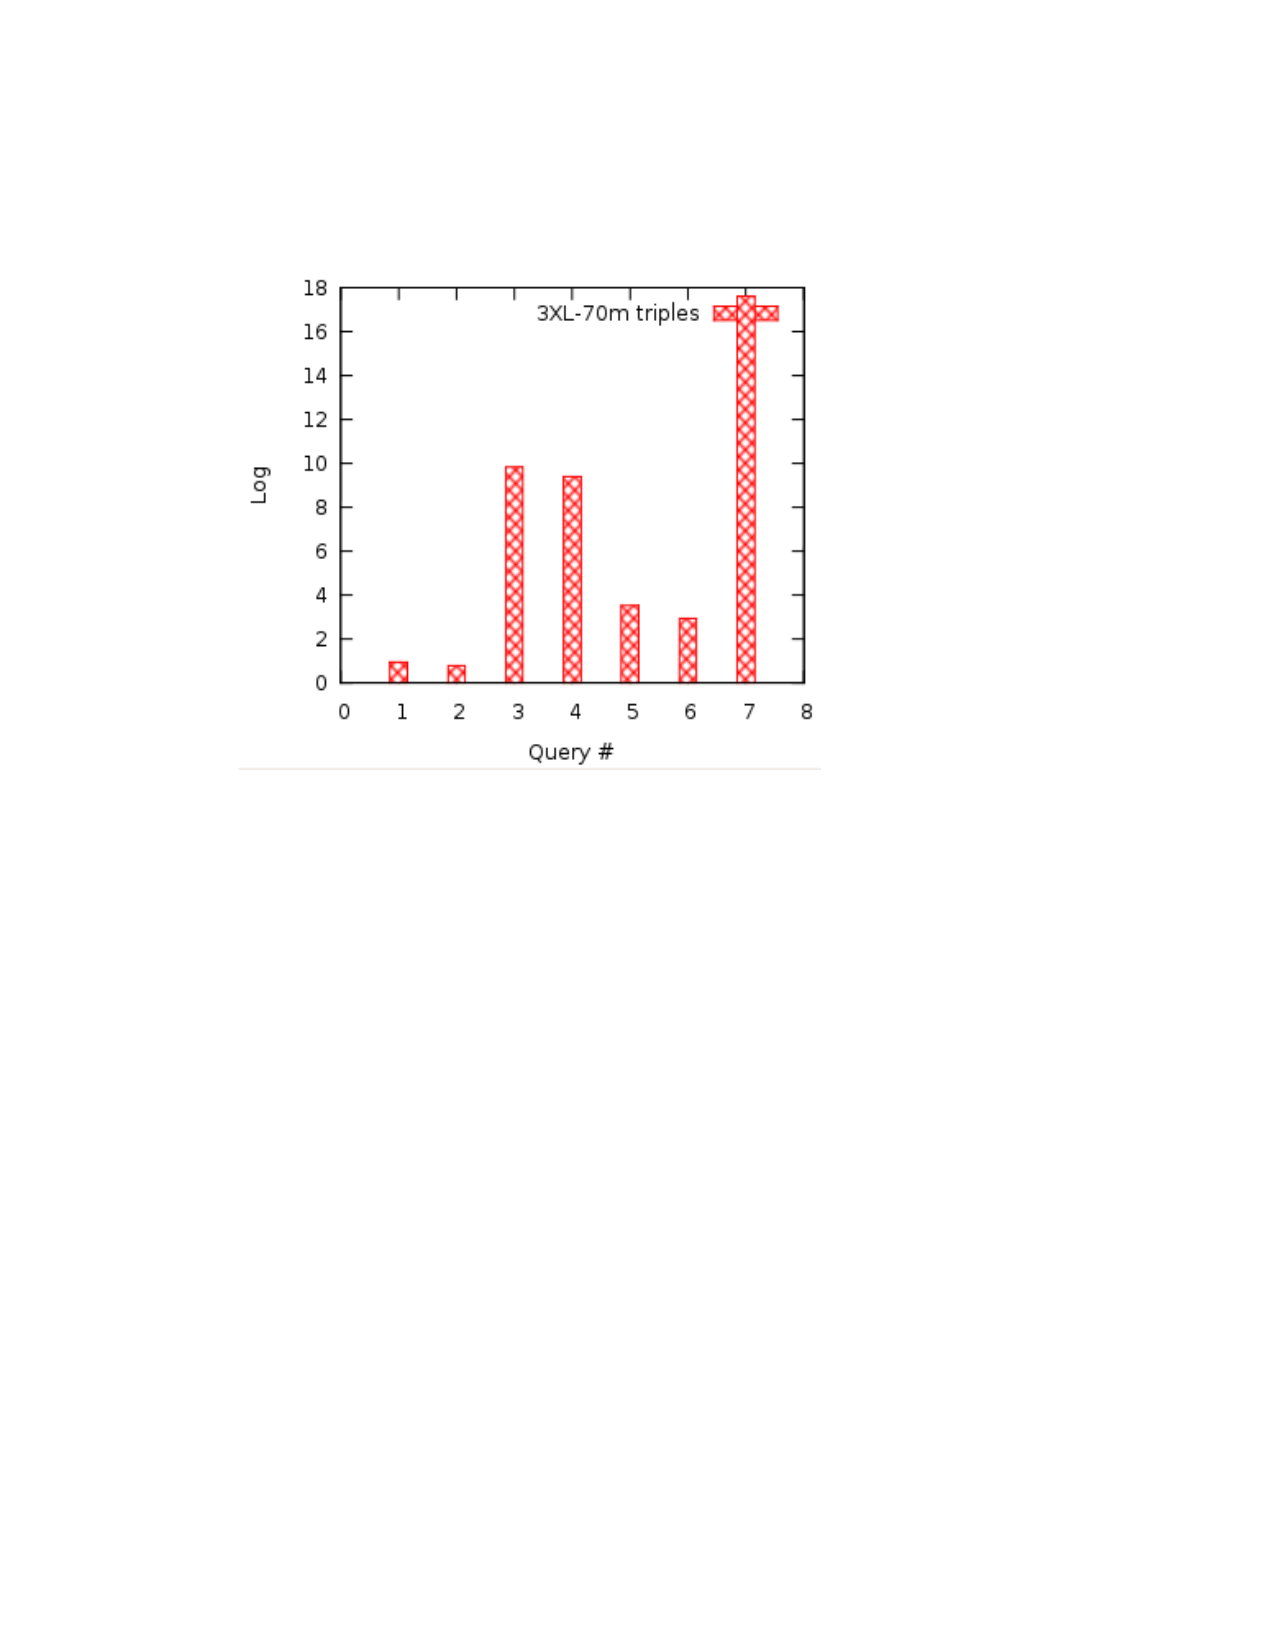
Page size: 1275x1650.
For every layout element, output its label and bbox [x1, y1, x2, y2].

picture [238, 272, 822, 770]
